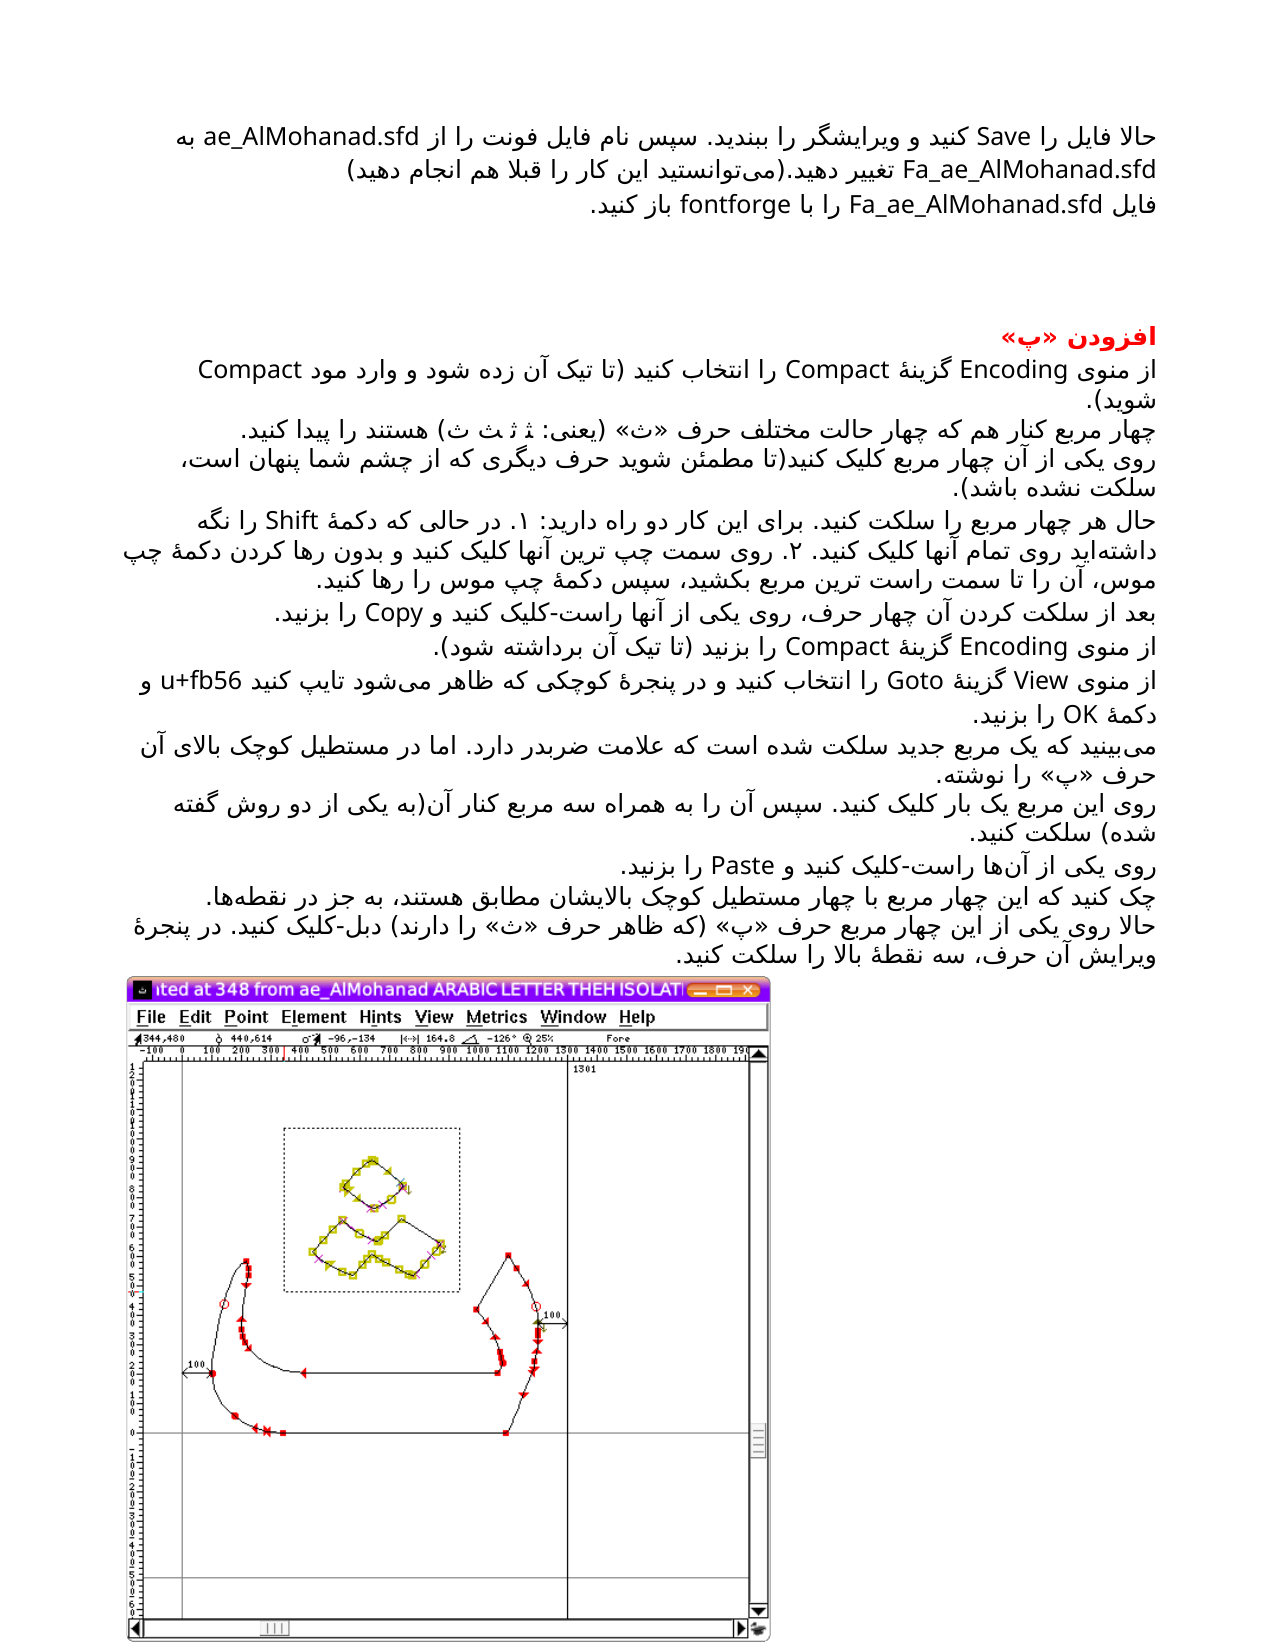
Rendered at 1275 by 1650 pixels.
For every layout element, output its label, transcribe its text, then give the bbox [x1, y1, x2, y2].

text چک کنید که این چهار مربع با چهار مستطیل کوچک بالایشان مطابق هستند، به جز در نقطه‌ها. [118, 882, 1157, 911]
text روی یکی از آن‌ها راست-کلیک کنید و Paste را بزنید. [118, 848, 1157, 882]
text از منوی Encoding گزینهٔ Compact را بزنید (تا تیک آن برداشته شود). [118, 629, 1157, 663]
text فایل Fa_ae_AlMohanad.sfd را با fontforge باز کنید. [118, 186, 1157, 220]
text بعد از سلکت کردن آن چهار حرف، روی یکی از آنها راست-کلیک کنید و Copy را بزنید. [118, 595, 1157, 629]
picture [126, 976, 771, 1642]
text از منوی View گزینهٔ Goto را انتخاب کنید و در پنجرهٔ کوچکی که ظاهر می‌شود تایپ کنید u+fb56 و دکمهٔ OK را بزنید. [118, 663, 1157, 731]
text حال هر چهار مربع را سلکت کنید. برای این کار دو راه دارید: ۱. در حالی که دکمهٔ Shift را نگه داشته‌اید روی تمام آنها کلیک کنید. ۲. روی سمت چپ ترین آنها کلیک کنید و بدون رها کردن دکمهٔ چپ موس، آن را تا سمت راست ترین مربع بکشید، سپس دکمهٔ چپ موس را رها کنید. [118, 502, 1157, 595]
text افزودن «پ» [118, 322, 1157, 352]
text روی یکی از آن چهار مربع کلیک کنید(تا مطمئن شوید حرف دیگری که از چشم شما پنهان است، سلکت نشده باشد). [118, 444, 1157, 502]
text می‌بینید که یک مربع جدید سلکت شده است که علامت ضربدر دارد. اما در مستطیل کوچک بالای آن حرف «پ» را نوشته. [118, 731, 1157, 789]
text چهار مربع کنار هم که چهار حالت مختلف حرف «ث» (یعنی: ﺜ ﺛ ﺚ ﺙ) هستند را پیدا کنید. [118, 415, 1157, 444]
text حالا روی یکی از این چهار مربع حرف «پ» (که ظاهر حرف «ث» را دارند) دبل-کلیک کنید. در پنجرهٔ ویرایش آن حرف، سه نقطهٔ بالا را سلکت کنید. [118, 911, 1157, 969]
text روی این مربع یک بار کلیک کنید. سپس آن را به همراه سه مربع کنار آن(به یکی از دو روش گفته شده) سلکت کنید. [118, 789, 1157, 848]
text از منوی Encoding گزینهٔ Compact را انتخاب کنید (تا تیک آن زده شود و وارد مود Compact شوید). [118, 352, 1157, 415]
text حالا فایل را Save کنید و ویرایشگر را ببندید. سپس نام فایل فونت را از ae_AlMohanad.sfd به Fa_ae_AlMohanad.sfd تغییر دهید.(می‌توانستید این کار را قبلا هم انجام دهید) [118, 118, 1157, 186]
